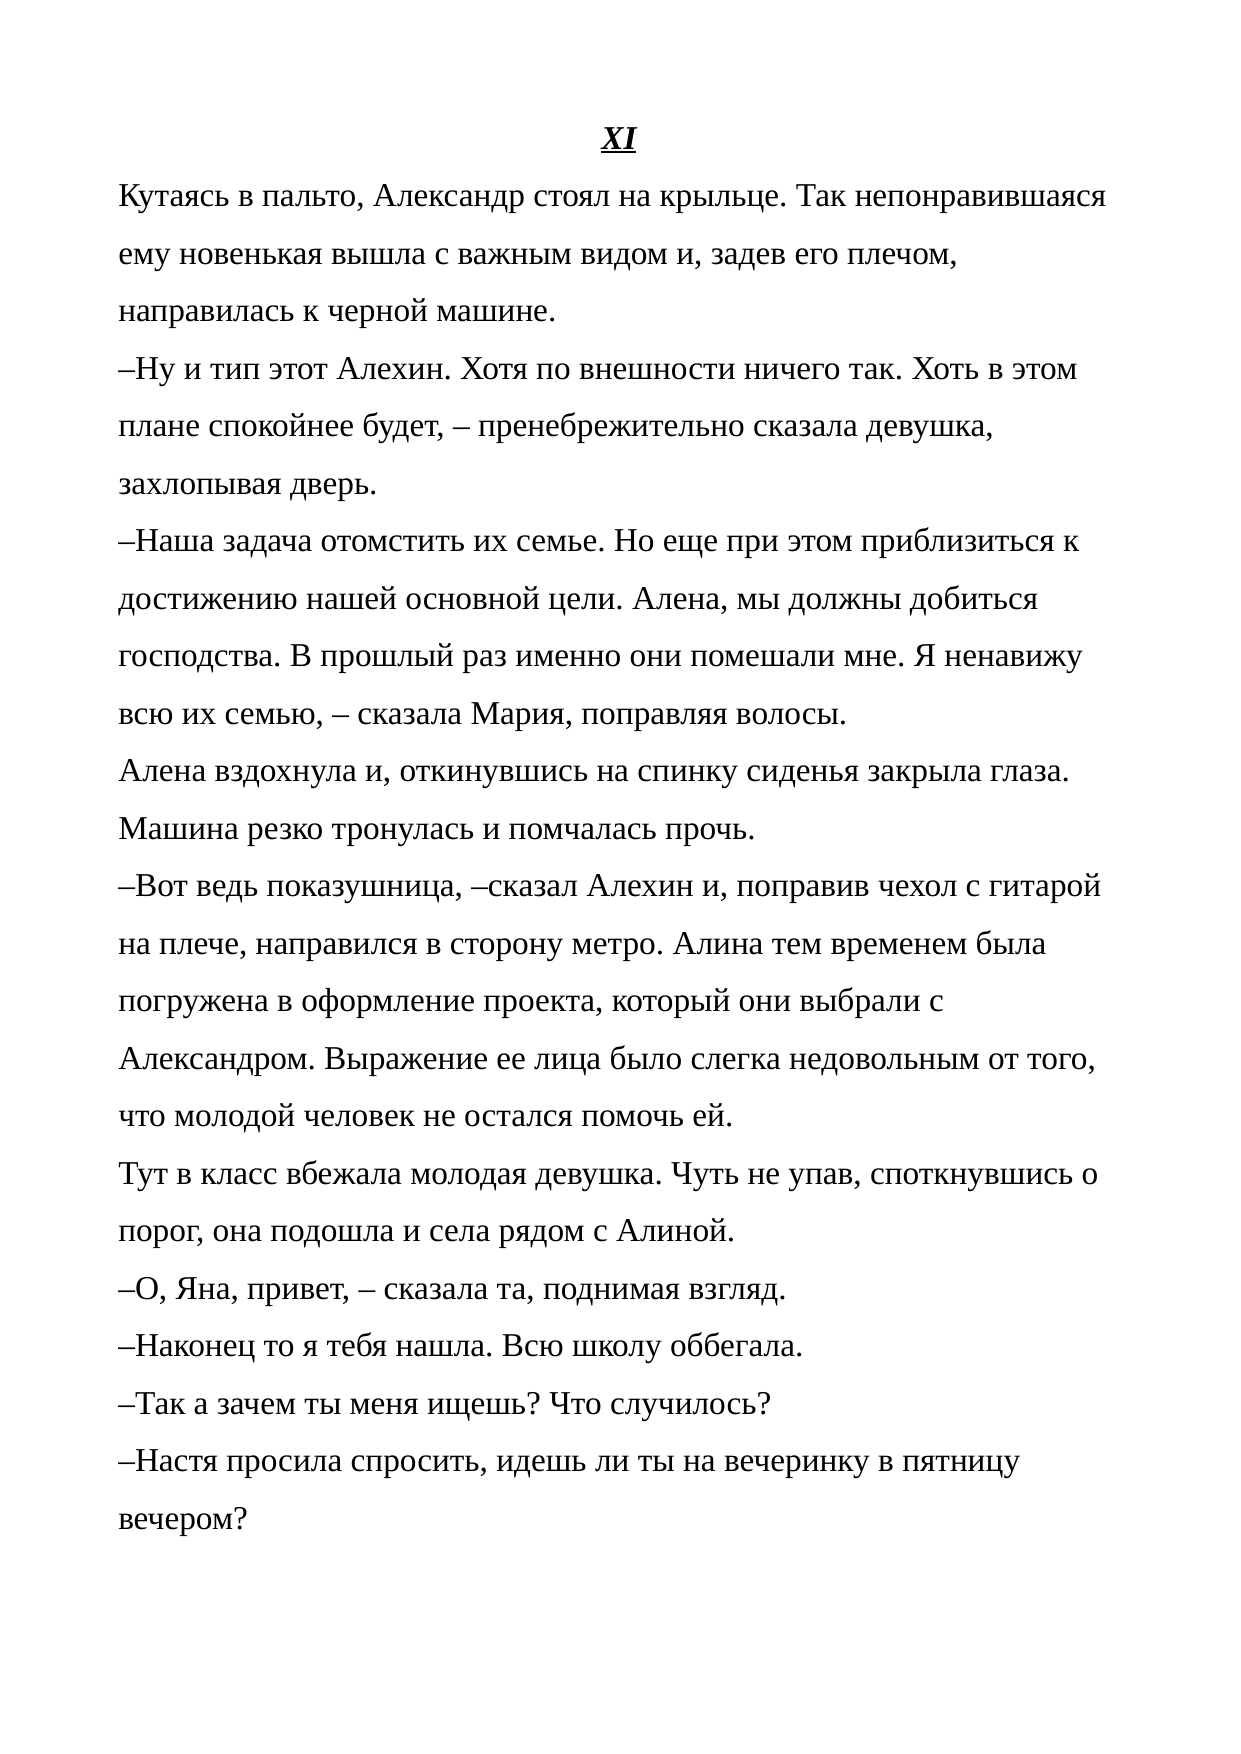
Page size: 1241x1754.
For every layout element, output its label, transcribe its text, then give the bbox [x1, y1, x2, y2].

text XI [118, 118, 1122, 156]
text –Вот ведь показушница, –сказал Алехин и, поправив чехол с гитарой на плече, направился в сторону метро. Алина тем временем была погружена в оформление проекта, который они выбрали с Александром. Выражение ее лица было слегка недовольным от того, что молодой человек не остался помочь ей. [118, 866, 1122, 1134]
text –Так а зачем ты меня ищешь? Что случилось? [118, 1383, 1122, 1421]
text Кутаясь в пальто, Александр стоял на крыльце. Так непонравившаяся ему новенькая вышла с важным видом и, задев его плечом, направилась к черной машине. [118, 176, 1122, 329]
text –Настя просила спросить, идешь ли ты на вечеринку в пятницу вечером? [118, 1441, 1122, 1536]
text Тут в класс вбежала молодая девушка. Чуть не упав, споткнувшись о порог, она подошла и села рядом с Алиной. [118, 1153, 1122, 1249]
text –Ну и тип этот Алехин. Хотя по внешности ничего так. Хоть в этом плане спокойнее будет, – пренебрежительно сказала девушка, захлопывая дверь. [118, 348, 1122, 501]
text –Наша задача отомстить их семье. Но еще при этом приблизиться к достижению нашей основной цели. Алена, мы должны добиться господства. В прошлый раз именно они помешали мне. Я ненавижу всю их семью, – сказала Мария, поправляя волосы. [118, 521, 1122, 731]
text –О, Яна, привет, – сказала та, поднимая взгляд. [118, 1268, 1122, 1306]
text Алена вздохнула и, откинувшись на спинку сиденья закрыла глаза. Машина резко тронулась и помчалась прочь. [118, 751, 1122, 846]
text –Наконец то я тебя нашла. Всю школу оббегала. [118, 1326, 1122, 1364]
